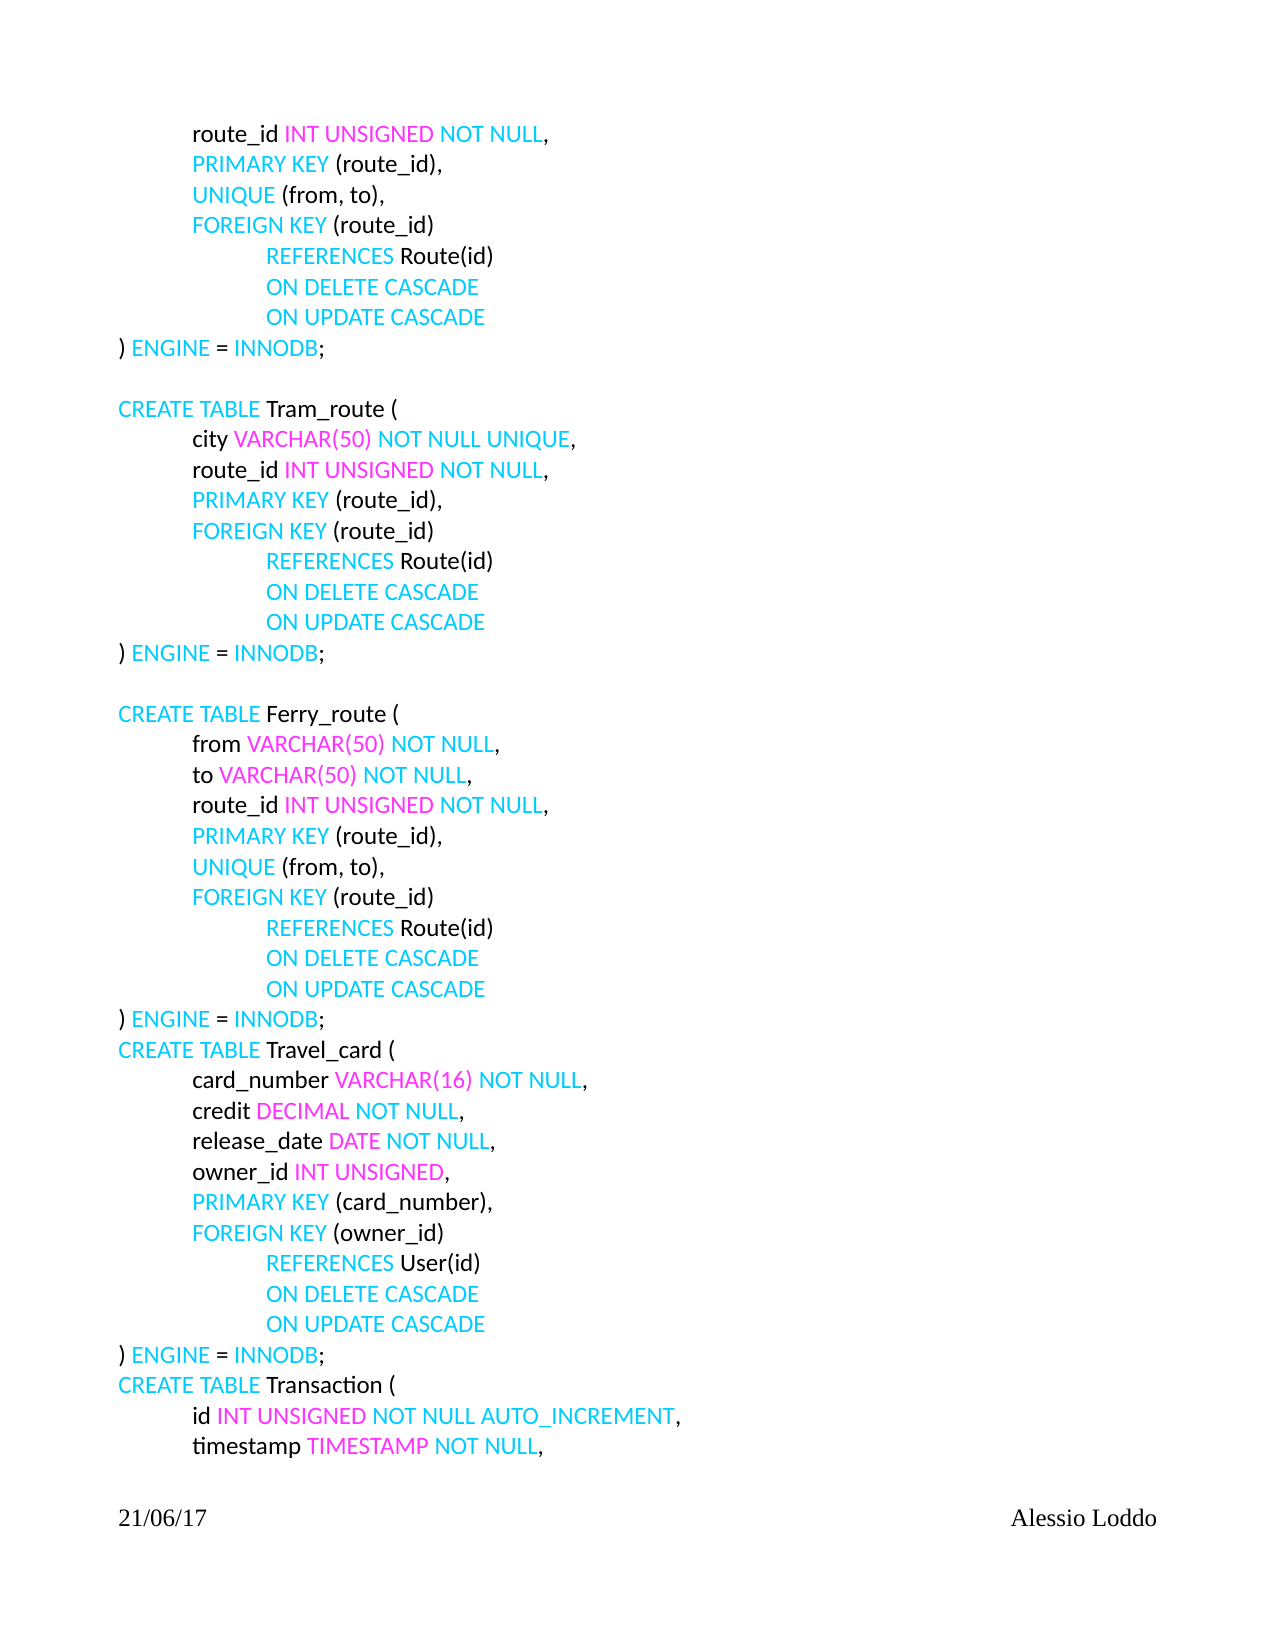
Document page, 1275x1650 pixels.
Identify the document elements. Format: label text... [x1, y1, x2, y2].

text CREATE TABLE Transaction ( [118, 1369, 1157, 1400]
text owner_id INT UNSIGNED, [118, 1156, 1157, 1186]
text ON DELETE CASCADE [118, 1278, 1157, 1308]
text ON UPDATE CASCADE [118, 1308, 1157, 1339]
text PRIMARY KEY (route_id), [118, 820, 1157, 851]
text id INT UNSIGNED NOT NULL AUTO_INCREMENT, [118, 1400, 1157, 1431]
text route_id INT UNSIGNED NOT NULL, [118, 789, 1157, 820]
text ) ENGINE = INNODB; [118, 332, 1157, 362]
text card_number VARCHAR(16) NOT NULL, [118, 1064, 1157, 1095]
text PRIMARY KEY (route_id), [118, 149, 1157, 179]
text route_id INT UNSIGNED NOT NULL, [118, 118, 1157, 149]
text CREATE TABLE Ferry_route ( [118, 698, 1157, 728]
text ON UPDATE CASCADE [118, 301, 1157, 332]
text REFERENCES Route(id) [118, 545, 1157, 576]
text ON UPDATE CASCADE [118, 606, 1157, 637]
text FOREIGN KEY (owner_id) [118, 1217, 1157, 1247]
text ON DELETE CASCADE [118, 576, 1157, 606]
text ON DELETE CASCADE [118, 942, 1157, 973]
text to VARCHAR(50) NOT NULL, [118, 759, 1157, 789]
text ) ENGINE = INNODB; [118, 1003, 1157, 1034]
text ON UPDATE CASCADE [118, 973, 1157, 1003]
text UNIQUE (from, to), [118, 179, 1157, 210]
text route_id INT UNSIGNED NOT NULL, [118, 454, 1157, 484]
text REFERENCES Route(id) [118, 240, 1157, 271]
text FOREIGN KEY (route_id) [118, 515, 1157, 545]
text ) ENGINE = INNODB; [118, 637, 1157, 667]
text REFERENCES Route(id) [118, 912, 1157, 942]
text release_date DATE NOT NULL, [118, 1125, 1157, 1156]
text UNIQUE (from, to), [118, 851, 1157, 881]
text ) ENGINE = INNODB; [118, 1339, 1157, 1369]
text FOREIGN KEY (route_id) [118, 210, 1157, 240]
text REFERENCES User(id) [118, 1247, 1157, 1278]
text CREATE TABLE Tram_route ( [118, 393, 1157, 423]
text from VARCHAR(50) NOT NULL, [118, 728, 1157, 759]
text city VARCHAR(50) NOT NULL UNIQUE, [118, 423, 1157, 454]
text ON DELETE CASCADE [118, 271, 1157, 301]
text PRIMARY KEY (route_id), [118, 484, 1157, 515]
text timestamp TIMESTAMP NOT NULL, [118, 1431, 1157, 1461]
text FOREIGN KEY (route_id) [118, 881, 1157, 912]
text CREATE TABLE Travel_card ( [118, 1034, 1157, 1064]
text credit DECIMAL NOT NULL, [118, 1095, 1157, 1125]
text PRIMARY KEY (card_number), [118, 1186, 1157, 1217]
